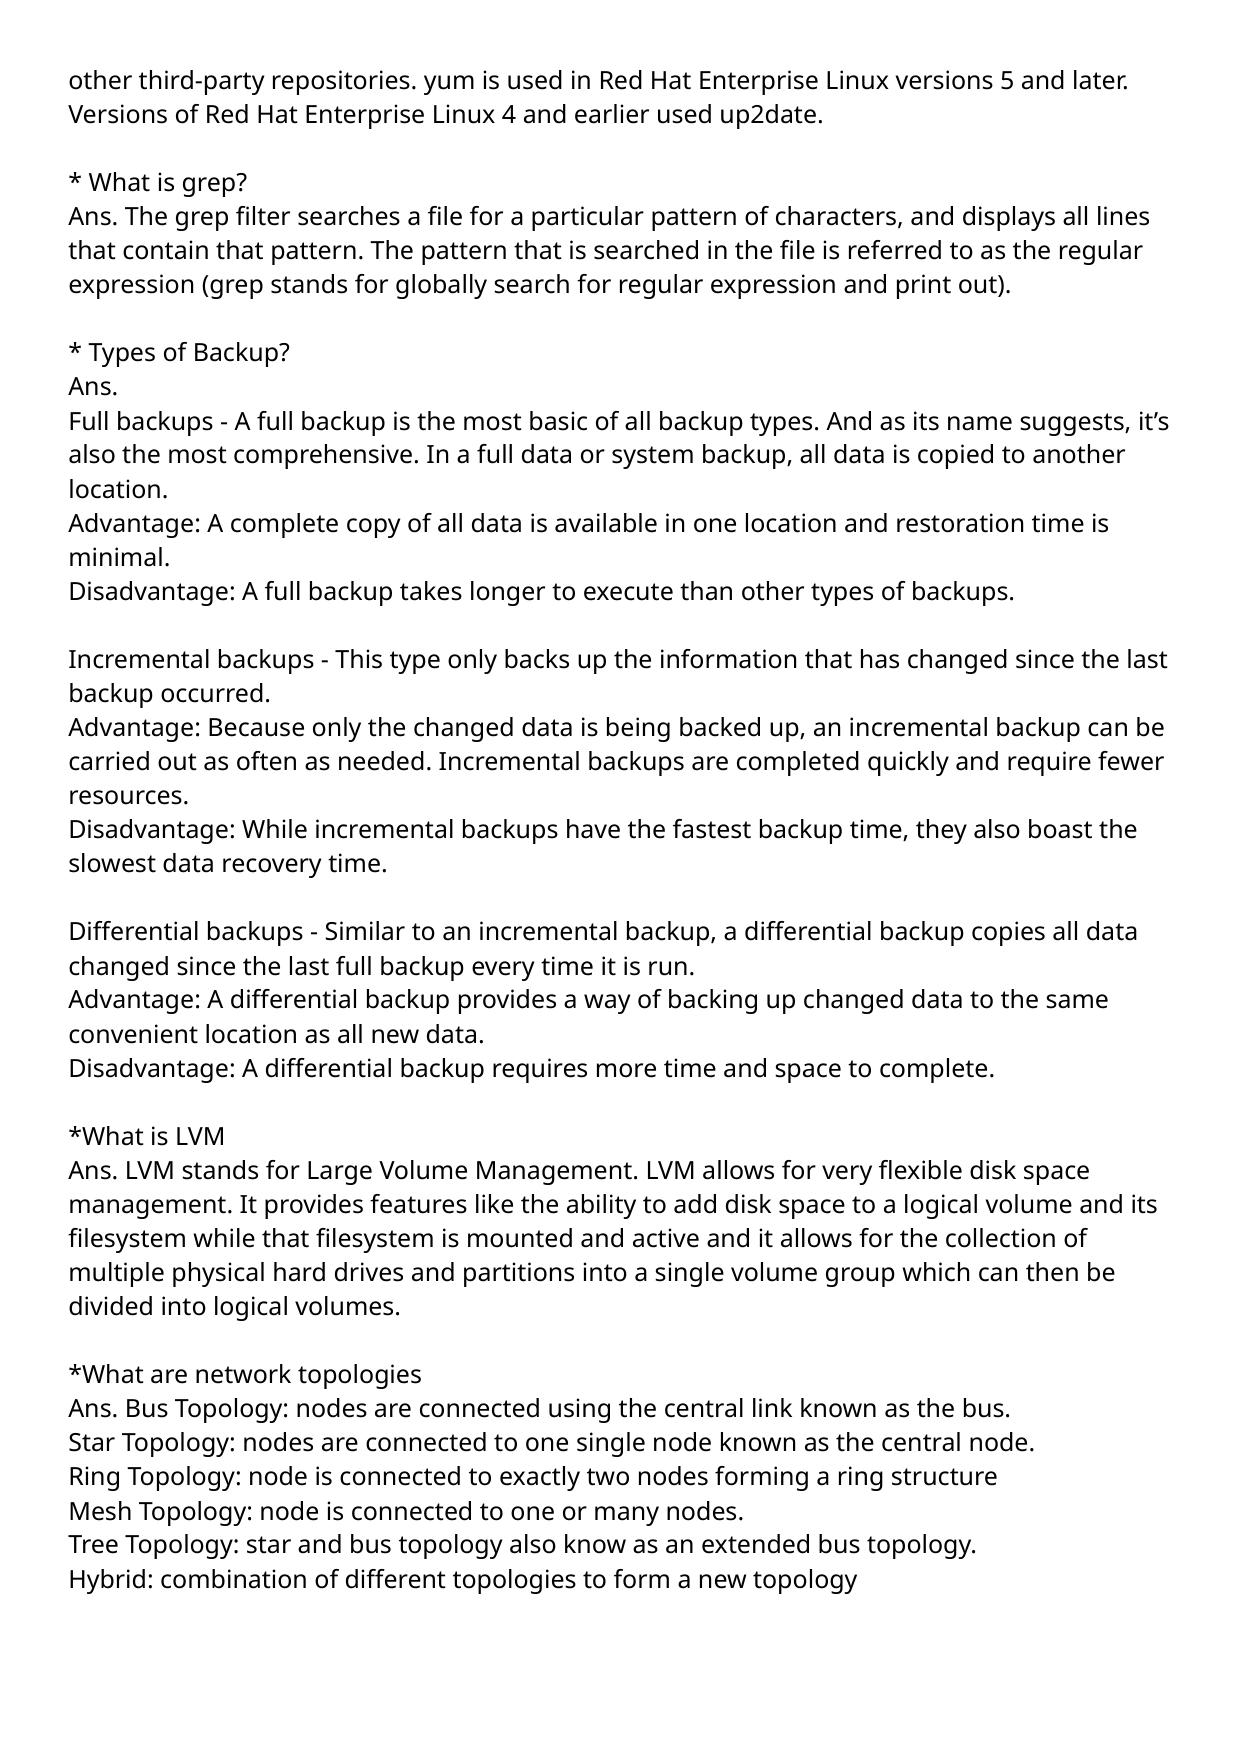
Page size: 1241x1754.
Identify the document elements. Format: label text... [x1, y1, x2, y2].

text Ans. Bus Topology: nodes are connected using the central link known as the bus. [68, 1391, 1173, 1425]
text *What is LVM [68, 1118, 1173, 1152]
text Mesh Topology: node is connected to one or many nodes. [68, 1493, 1173, 1527]
text Ans. [68, 369, 1173, 403]
text Advantage: A complete copy of all data is available in one location and restoration time is minimal. [68, 505, 1173, 573]
text Tree Topology: star and bus topology also know as an extended bus topology. [68, 1527, 1173, 1561]
text *What are network topologies [68, 1357, 1173, 1391]
text Incremental backups - This type only backs up the information that has changed since the last backup occurred. [68, 642, 1173, 710]
text Differential backups - Similar to an incremental backup, a differential backup copies all data changed since the last full backup every time it is run. [68, 914, 1173, 982]
text other third-party repositories. yum is used in Red Hat Enterprise Linux versions 5 and later. Versions of Red Hat Enterprise Linux 4 and earlier used up2date. [68, 62, 1173, 131]
text * Types of Backup? [68, 335, 1173, 369]
text Advantage: Because only the changed data is being backed up, an incremental backup can be carried out as often as needed. Incremental backups are completed quickly and require fewer resources. [68, 710, 1173, 812]
text Disadvantage: A full backup takes longer to execute than other types of backups. [68, 573, 1173, 607]
text Full backups - A full backup is the most basic of all backup types. And as its name suggests, it’s also the most comprehensive. In a full data or system backup, all data is copied to another location. [68, 403, 1173, 505]
text Advantage: A differential backup provides a way of backing up changed data to the same convenient location as all new data. [68, 982, 1173, 1050]
text Ring Topology: node is connected to exactly two nodes forming a ring structure [68, 1459, 1173, 1493]
text Hybrid: combination of different topologies to form a new topology [68, 1561, 1173, 1595]
text Ans. LVM stands for Large Volume Management. LVM allows for very flexible disk space management. It provides features like the ability to add disk space to a logical volume and its filesystem while that filesystem is mounted and active and it allows for the collection of multiple physical hard drives and partitions into a single volume group which can then be divided into logical volumes. [68, 1152, 1173, 1323]
text Disadvantage: While incremental backups have the fastest backup time, they also boast the slowest data recovery time. [68, 812, 1173, 880]
text Ans. The grep filter searches a file for a particular pattern of characters, and displays all lines that contain that pattern. The pattern that is searched in the file is referred to as the regular expression (grep stands for globally search for regular expression and print out). [68, 199, 1173, 301]
text Star Topology: nodes are connected to one single node known as the central node. [68, 1425, 1173, 1459]
text Disadvantage: A differential backup requires more time and space to complete. [68, 1050, 1173, 1084]
text * What is grep? [68, 165, 1173, 199]
